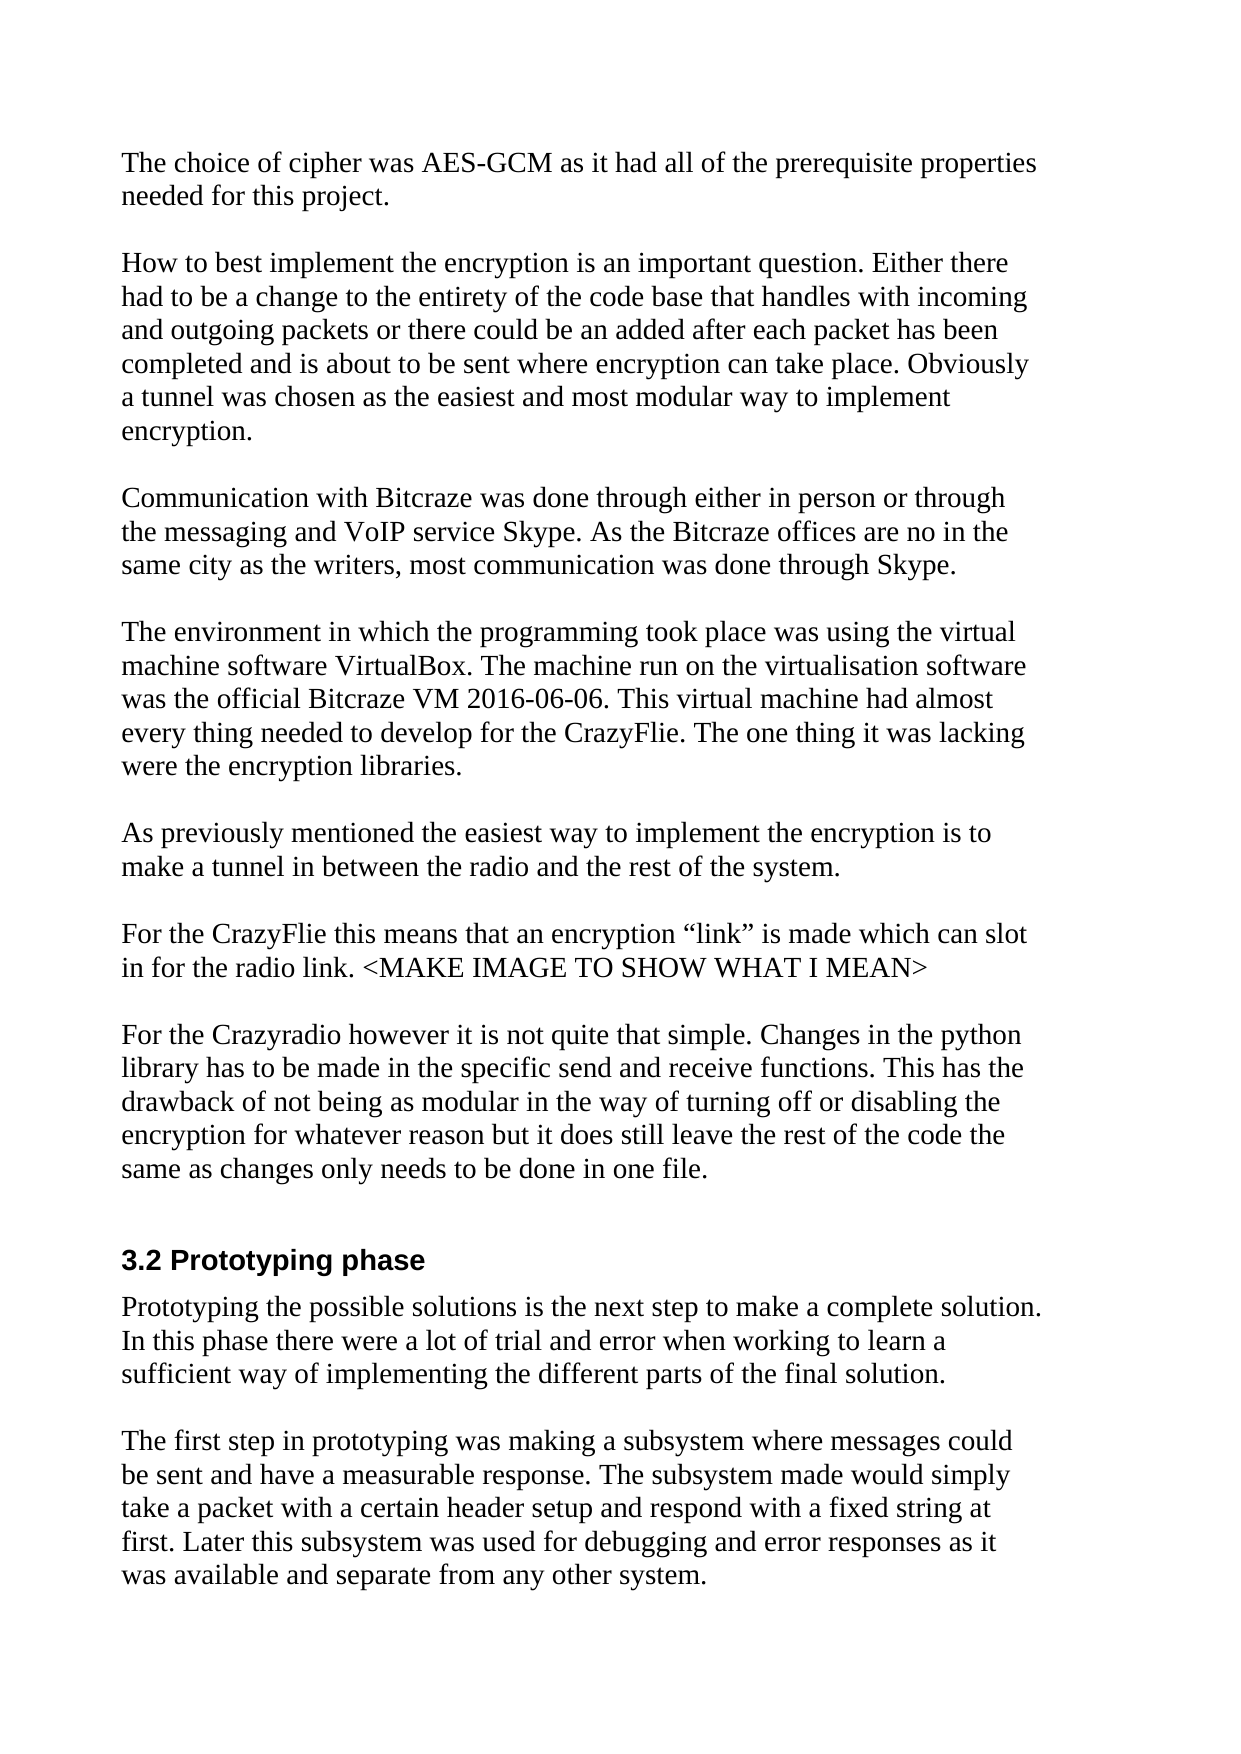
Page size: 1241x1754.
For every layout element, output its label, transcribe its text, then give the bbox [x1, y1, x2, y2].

text The environment in which the programming took place was using the virtual machine software VirtualBox. The machine run on the virtualisation software was the official Bitcraze VM 2016-06-06. This virtual machine had almost every thing needed to develop for the CrazyFlie. The one thing it was lacking were the encryption libraries. [121, 614, 1042, 782]
text How to best implement the encryption is an important question. Either there had to be a change to the entirety of the code base that handles with incoming and outgoing packets or there could be an added after each packet has been completed and is about to be sent where encryption can take place. Obviously a tunnel was chosen as the easiest and most modular way to implement encryption. [121, 245, 1042, 447]
text For the CrazyFlie this means that an encryption “link” is made which can slot in for the radio link. <MAKE IMAGE TO SHOW WHAT I MEAN> [121, 916, 1042, 983]
text As previously mentioned the easiest way to implement the encryption is to make a tunnel in between the radio and the rest of the system. [121, 816, 1042, 883]
text The first step in prototyping was making a subsystem where messages could be sent and have a measurable response. The subsystem made would simply take a packet with a certain header setup and respond with a fixed string at first. Later this subsystem was used for debugging and error responses as it was available and separate from any other system. [121, 1423, 1042, 1591]
text Communication with Bitcraze was done through either in person or through the messaging and VoIP service Skype. As the Bitcraze offices are no in the same city as the writers, most communication was done through Skype. [121, 480, 1042, 581]
text Prototyping the possible solutions is the next step to make a complete solution. In this phase there were a lot of trial and error when working to learn a sufficient way of implementing the different parts of the final solution. [121, 1289, 1042, 1390]
subtitle Prototyping phase [121, 1243, 1042, 1277]
text For the Crazyradio however it is not quite that simple. Changes in the python library has to be made in the specific send and receive functions. This has the drawback of not being as modular in the way of turning off or disabling the encryption for whatever reason but it does still leave the rest of the code the same as changes only needs to be done in one file. [121, 1017, 1042, 1184]
text The choice of cipher was AES-GCM as it had all of the prerequisite properties needed for this project. [121, 145, 1042, 212]
